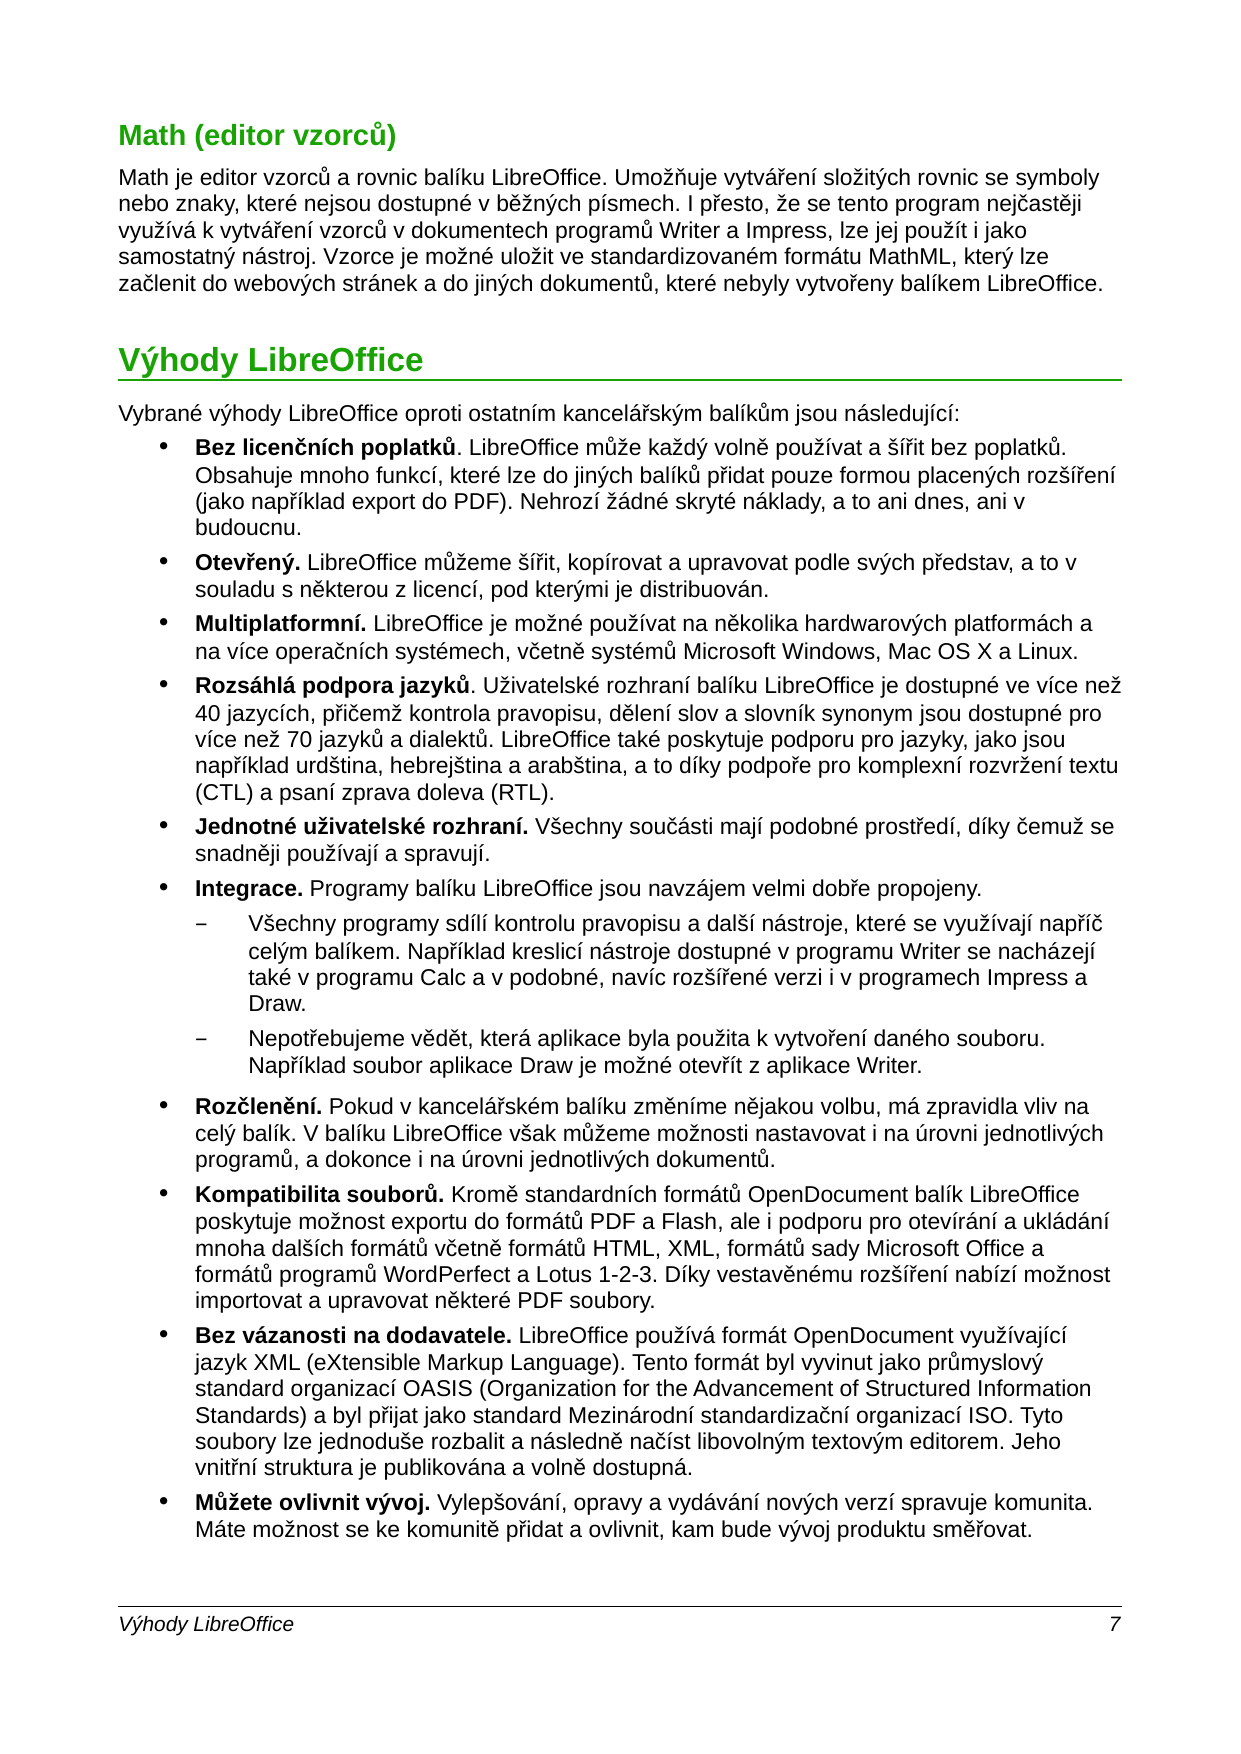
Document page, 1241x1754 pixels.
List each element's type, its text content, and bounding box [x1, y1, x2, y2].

list Rozčlenění. Pokud v kancelářském balíku změníme nějakou volbu, má zpravidla vliv na celý balík. V balíku LibreOffice však můžeme možnosti nastavovat i na úrovni jednotlivých programů, a dokonce i na úrovni jednotlivých dokumentů. [156, 1091, 1122, 1173]
list Integrace. Programy balíku LibreOffice jsou navzájem velmi dobře propojeny. [156, 873, 1122, 902]
list Bez licenčních poplatků. LibreOffice může každý volně používat a šířit bez poplatků. Obsahuje mnoho funkcí, které lze do jiných balíků přidat pouze formou placených rozšíření (jako například export do PDF). Nehrozí žádné skryté náklady, a to ani dnes, ani v budoucnu. [156, 432, 1122, 541]
list Rozsáhlá podpora jazyků. Uživatelské rozhraní balíku LibreOffice je dostupné ve více než 40 jazycích, přičemž kontrola pravopisu, dělení slov a slovník synonym jsou dostupné pro více než 70 jazyků a dialektů. LibreOffice také poskytuje podporu pro jazyky, jako jsou například urdština, hebrejština a arabština, a to díky podpoře pro komplexní rozvržení textu (CTL) a psaní zprava doleva (RTL). [156, 670, 1122, 805]
list Vybrané výhody LibreOffice oproti ostatním kancelářským balíkům jsou následující: [118, 399, 1122, 426]
subtitle Výhody LibreOffice [118, 340, 1122, 379]
list Všechny programy sdílí kontrolu pravopisu a další nástroje, které se využívají napříč celým balíkem. Například kreslicí nástroje dostupné v programu Writer se nacházejí také v programu Calc a v podobné, navíc rozšířené verzi i v programech Impress a Draw. [195, 908, 1122, 1017]
list Multiplatformní. LibreOffice je možné používat na několika hardwarových platformách a na více operačních systémech, včetně systémů Microsoft Windows, Mac OS X a Linux. [156, 609, 1122, 664]
text Math je editor vzorců a rovnic balíku LibreOffice. Umožňuje vytváření složitých rovnic se symboly nebo znaky, které nejsou dostupné v běžných písmech. I přesto, že se tento program nejčastěji využívá k vytváření vzorců v dokumentech programů Writer a Impress, lze jej použít i jako samostatný nástroj. Vzorce je možné uložit ve standardizovaném formátu MathML, který lze začlenit do webových stránek a do jiných dokumentů, které nebyly vytvořeny balíkem LibreOffice. [118, 164, 1122, 296]
subtitle Math (editor vzorců) [118, 118, 1122, 152]
list Nepotřebujeme vědět, která aplikace byla použita k vytvoření daného souboru. Například soubor aplikace Draw je možné otevřít z aplikace Writer. [195, 1023, 1122, 1078]
list Bez vázanosti na dodavatele. LibreOffice používá formát OpenDocument využívající jazyk XML (eXtensible Markup Language). Tento formát byl vyvinut jako průmyslový standard organizací OASIS (Organization for the Advancement of Structured Information Standards) a byl přijat jako standard Mezinárodní standardizační organizací ISO. Tyto soubory lze jednoduše rozbalit a následně načíst libovolným textovým editorem. Jeho vnitřní struktura je publikována a volně dostupná. [156, 1320, 1122, 1481]
list Kompatibilita souborů. Kromě standardních formátů OpenDocument balík LibreOffice poskytuje možnost exportu do formátů PDF a Flash, ale i podporu pro otevírání a ukládání mnoha dalších formátů včetně formátů HTML, XML, formátů sady Microsoft Office a formátů programů WordPerfect a Lotus 1-2-3. Díky vestavěnému rozšíření nabízí možnost importovat a upravovat některé PDF soubory. [156, 1179, 1122, 1313]
list Jednotné uživatelské rozhraní. Všechny součásti mají podobné prostředí, díky čemuž se snadněji používají a spravují. [156, 811, 1122, 867]
list Můžete ovlivnit vývoj. Vylepšování, opravy a vydávání nových verzí spravuje komunita. Máte možnost se ke komunitě přidat a ovlivnit, kam bude vývoj produktu směřovat. [156, 1487, 1122, 1542]
list Otevřený. LibreOffice můžeme šířit, kopírovat a upravovat podle svých představ, a to v souladu s některou z licencí, pod kterými je distribuován. [156, 547, 1122, 602]
